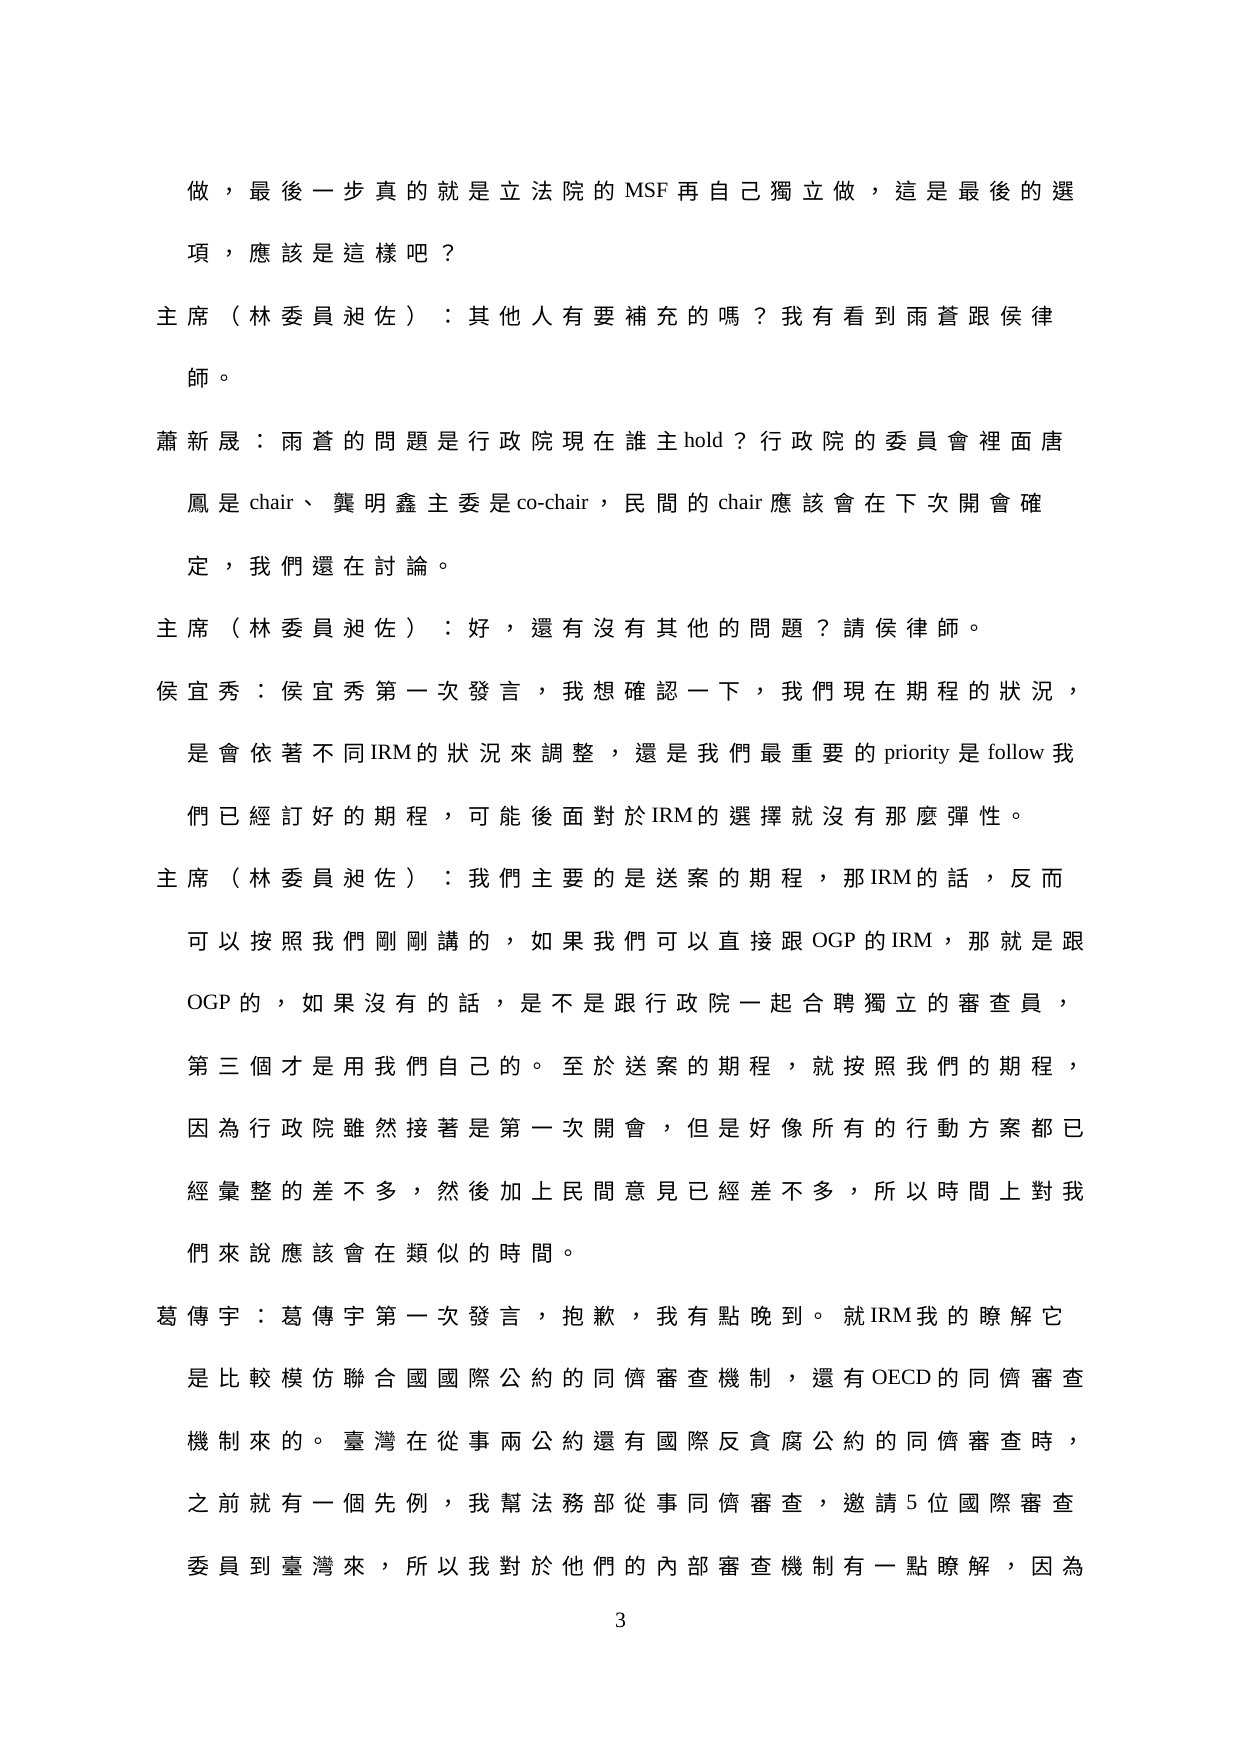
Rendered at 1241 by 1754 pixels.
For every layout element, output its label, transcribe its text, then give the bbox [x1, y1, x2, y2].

text 主席（林委員昶佐）：我們主要的是送案的期程，那IRM的話，反而可以按照我們剛剛講的，如果我們可以直接跟OGP的IRM，那就是跟OGP的，如果沒有的話，是不是跟行政院一起合聘獨立的審查員，第三個才是用我們自己的。至於送案的期程，就按照我們的期程，因為行政院雖然接著是第一次開會，但是好像所有的行動方案都已經彙整的差不多，然後加上民間意見已經差不多，所以時間上對我們來說應該會在類似的時間。 [151, 846, 1089, 1283]
text 做，最後一步真的就是立法院的MSF再自己獨立做，這是最後的選項，應該是這樣吧？ [151, 158, 1089, 283]
text 蕭新晟：雨蒼的問題是行政院現在誰主hold？行政院的委員會裡面唐鳳是chair、龔明鑫主委是co-chair，民間的chair應該會在下次開會確定，我們還在討論。 [151, 408, 1089, 596]
text 侯宜秀：侯宜秀第一次發言，我想確認一下，我們現在期程的狀況，是會依著不同IRM的狀況來調整，還是我們最重要的priority是follow我們已經訂好的期程，可能後面對於IRM的選擇就沒有那麼彈性。 [151, 658, 1089, 846]
text 葛傳宇：葛傳宇第一次發言，抱歉，我有點晚到。就IRM我的瞭解它是比較模仿聯合國國際公約的同儕審查機制，還有OECD的同儕審查機制來的。臺灣在從事兩公約還有國際反貪腐公約的同儕審查時，之前就有一個先例，我幫法務部從事同儕審查，邀請5位國際審查委員到臺灣來，所以我對於他們的內部審查機制有一點瞭解，因為 [151, 1283, 1089, 1596]
text 主席（林委員昶佐）：好，還有沒有其他的問題？請侯律師。 [151, 596, 1089, 658]
text 主席（林委員昶佐）：其他人有要補充的嗎？我有看到雨蒼跟侯律師。 [151, 283, 1089, 408]
